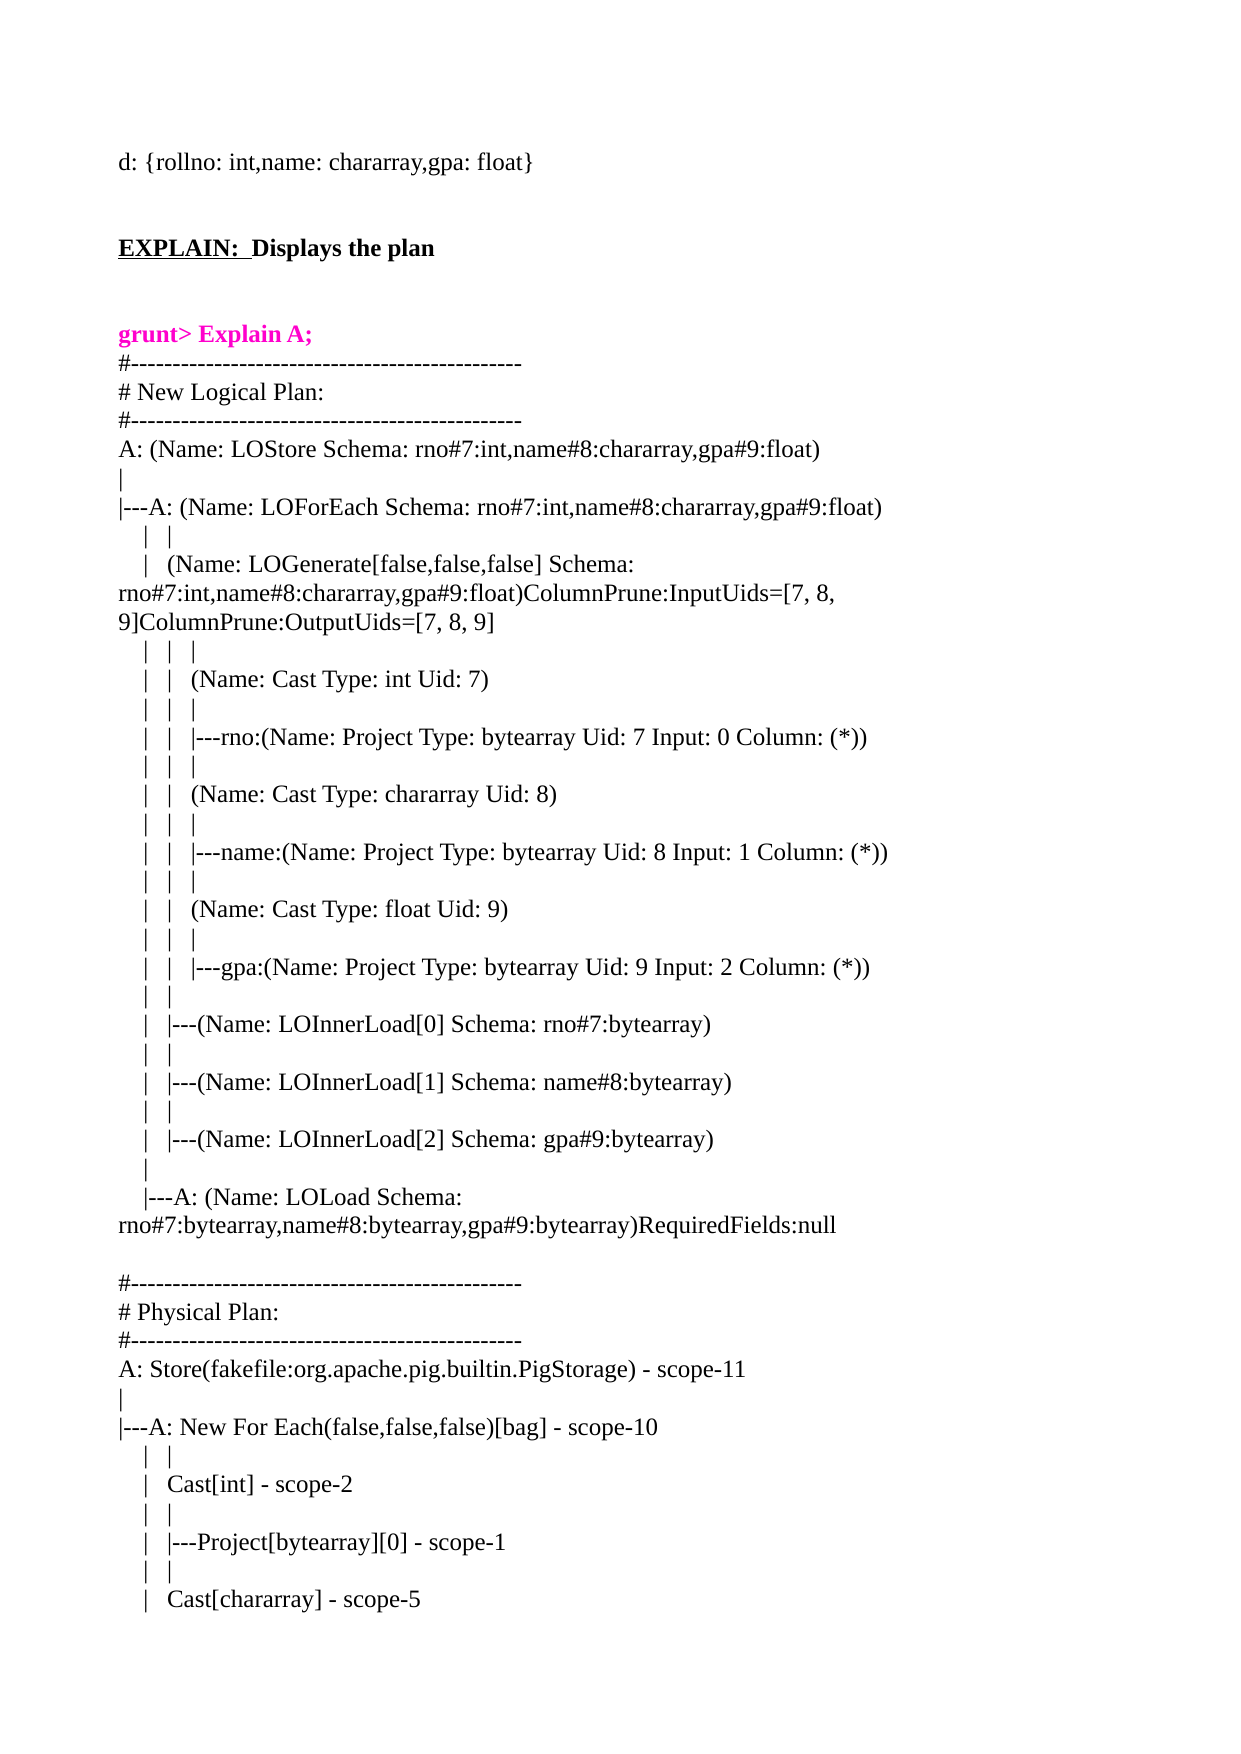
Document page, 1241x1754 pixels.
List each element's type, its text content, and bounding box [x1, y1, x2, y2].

text EXPLAIN: Displays the plan [118, 233, 1122, 262]
text | | (Name: Cast Type: int Uid: 7) [118, 664, 1122, 693]
text |---A: (Name: LOForEach Schema: rno#7:int,name#8:chararray,gpa#9:float) [118, 492, 1122, 521]
text | | | [118, 808, 1122, 837]
text | |---(Name: LOInnerLoad[2] Schema: gpa#9:bytearray) [118, 1124, 1122, 1153]
text | [118, 1153, 1122, 1182]
text #----------------------------------------------- [118, 406, 1122, 434]
text | | [118, 1498, 1122, 1527]
text | | [118, 1038, 1122, 1067]
text #----------------------------------------------- [118, 1268, 1122, 1297]
text | |---(Name: LOInnerLoad[0] Schema: rno#7:bytearray) [118, 1009, 1122, 1038]
text | | | [118, 693, 1122, 722]
text d: {rollno: int,name: chararray,gpa: float} [118, 147, 1122, 176]
text | [118, 463, 1122, 492]
text | | [118, 1556, 1122, 1584]
text | | [118, 981, 1122, 1009]
text | | [118, 521, 1122, 549]
text | | |---gpa:(Name: Project Type: bytearray Uid: 9 Input: 2 Column: (*)) [118, 952, 1122, 981]
text A: Store(fakefile:org.apache.pig.builtin.PigStorage) - scope-11 [118, 1354, 1122, 1383]
text | | [118, 1441, 1122, 1469]
text | | (Name: Cast Type: float Uid: 9) [118, 894, 1122, 923]
text | | | [118, 636, 1122, 664]
text |---A: New For Each(false,false,false)[bag] - scope-10 [118, 1412, 1122, 1441]
text | [118, 1383, 1122, 1412]
text | | |---rno:(Name: Project Type: bytearray Uid: 7 Input: 0 Column: (*)) [118, 722, 1122, 751]
text | Cast[int] - scope-2 [118, 1469, 1122, 1498]
text | | (Name: Cast Type: chararray Uid: 8) [118, 779, 1122, 808]
text | | | [118, 751, 1122, 779]
text | | |---name:(Name: Project Type: bytearray Uid: 8 Input: 1 Column: (*)) [118, 837, 1122, 866]
text grunt> Explain A; [118, 319, 1122, 348]
text |---A: (Name: LOLoad Schema: rno#7:bytearray,name#8:bytearray,gpa#9:bytearray)RequiredFields:null [118, 1182, 1122, 1239]
text #----------------------------------------------- [118, 348, 1122, 377]
text | | [118, 1096, 1122, 1124]
text #----------------------------------------------- [118, 1326, 1122, 1354]
text # New Logical Plan: [118, 377, 1122, 406]
text | (Name: LOGenerate[false,false,false] Schema: rno#7:int,name#8:chararray,gpa#9:float)ColumnPrune:InputUids=[7, 8, 9]ColumnPrune:OutputUids=[7, 8, 9] [118, 549, 1122, 636]
text A: (Name: LOStore Schema: rno#7:int,name#8:chararray,gpa#9:float) [118, 434, 1122, 463]
text | |---(Name: LOInnerLoad[1] Schema: name#8:bytearray) [118, 1067, 1122, 1096]
text | | | [118, 923, 1122, 952]
text | | | [118, 866, 1122, 894]
text | Cast[chararray] - scope-5 [118, 1584, 1122, 1613]
text # Physical Plan: [118, 1297, 1122, 1326]
text | |---Project[bytearray][0] - scope-1 [118, 1527, 1122, 1556]
